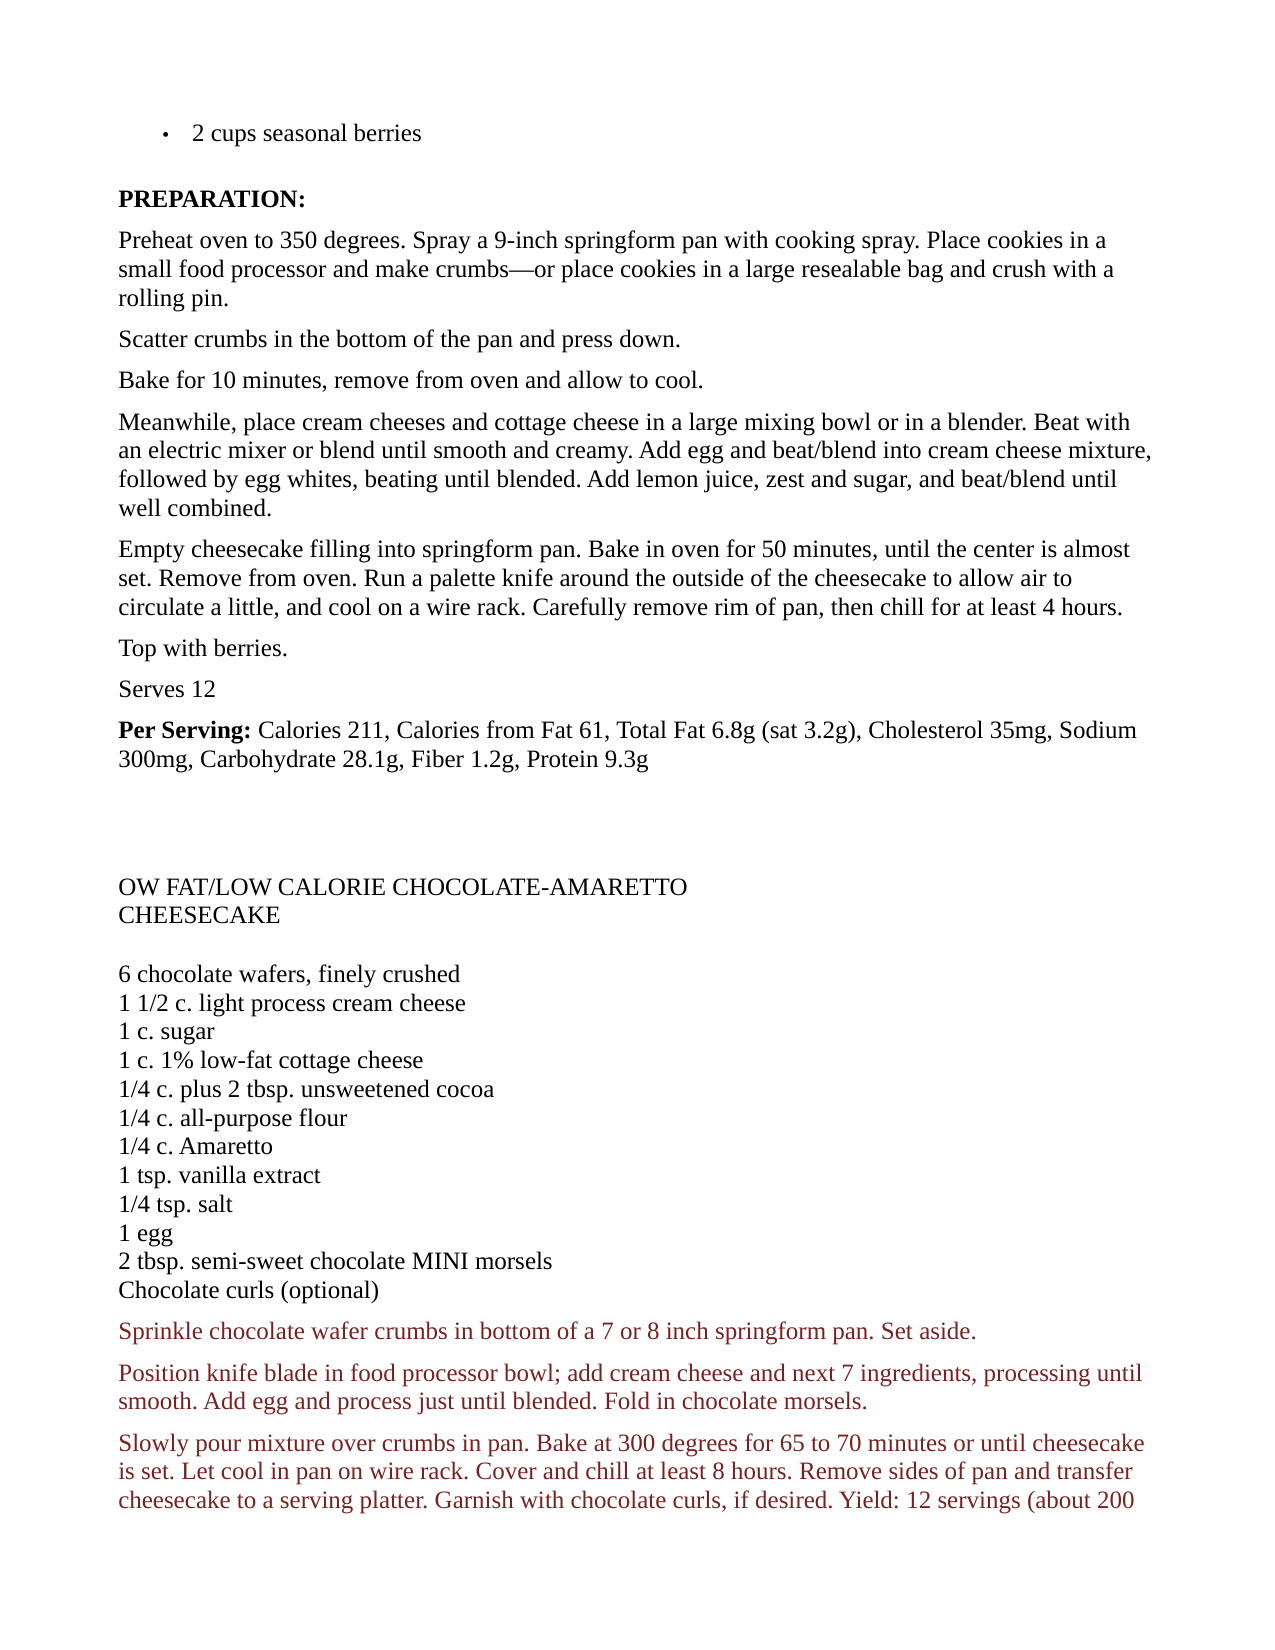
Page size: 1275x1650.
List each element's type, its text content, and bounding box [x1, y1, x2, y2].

text Empty cheesecake filling into springform pan. Bake in oven for 50 minutes, until the center is almost set. Remove from oven. Run a palette knife around the outside of the cheesecake to allow air to circulate a little, and cool on a wire rack. Carefully remove rim of pan, then chill for at least 4 hours. [118, 534, 1157, 621]
text Serves 12 [118, 674, 1157, 703]
text Sprinkle chocolate wafer crumbs in bottom of a 7 or 8 inch springform pan. Set aside. [118, 1316, 1157, 1345]
text Scatter crumbs in the bottom of the pan and press down. [118, 324, 1157, 353]
text Meanwhile, place cream cheeses and cottage cheese in a large mixing bowl or in a blender. Beat with an electric mixer or blend until smooth and creamy. Add egg and beat/blend into cream cheese mixture, followed by egg whites, beating until blended. Add lemon juice, zest and sugar, and beat/blend until well combined. [118, 407, 1157, 522]
list 2 cups seasonal berries [162, 118, 1157, 147]
text Top with berries. [118, 633, 1157, 662]
text Position knife blade in food processor bowl; add cream cheese and next 7 ingredients, processing until smooth. Add egg and process just until blended. Fold in chocolate morsels. [118, 1358, 1157, 1415]
text 6 chocolate wafers, finely crushed 1 1/2 c. light process cream cheese 1 c. sugar 1 c. 1% low-fat cottage cheese 1/4 c. plus 2 tbsp. unsweetened cocoa 1/4 c. all-purpose flour 1/4 c. Amaretto 1 tsp. vanilla extract 1/4 tsp. salt 1 egg 2 tbsp. semi-sweet chocolate MINI morsels Chocolate curls (optional) [118, 959, 1157, 1304]
text Per Serving: Calories 211, Calories from Fat 61, Total Fat 6.8g (sat 3.2g), Cholesterol 35mg, Sodium 300mg, Carbohydrate 28.1g, Fiber 1.2g, Protein 9.3g [118, 716, 1157, 773]
text Slowly pour mixture over crumbs in pan. Bake at 300 degrees for 65 to 70 minutes or until cheesecake is set. Let cool in pan on wire rack. Cover and chill at least 8 hours. Remove sides of pan and transfer cheesecake to a serving platter. Garnish with chocolate curls, if desired. Yield: 12 servings (about 200 [118, 1428, 1157, 1514]
subtitle PREPARATION: [118, 184, 1157, 213]
text OW FAT/LOW CALORIE CHOCOLATE-AMARETTO CHEESECAKE [118, 872, 1157, 929]
text Preheat oven to 350 degrees. Spray a 9-inch springform pan with cooking spray. Place cookies in a small food processor and make crumbs—or place cookies in a large resealable bag and crush with a rolling pin. [118, 226, 1157, 312]
text Bake for 10 minutes, remove from oven and allow to cool. [118, 366, 1157, 394]
